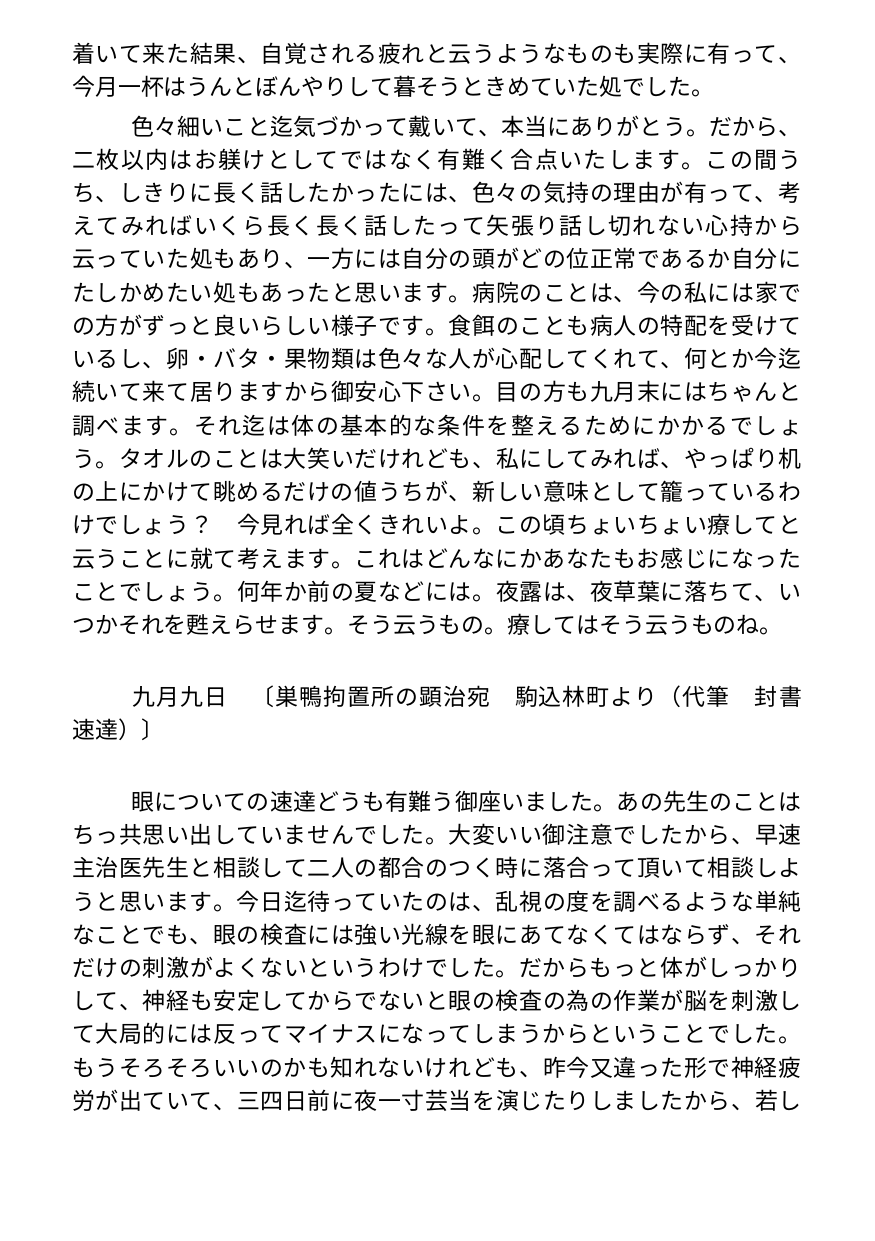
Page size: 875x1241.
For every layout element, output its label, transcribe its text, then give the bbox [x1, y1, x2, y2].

text 九月九日 〔巣鴨拘置所の顕治宛 駒込林町より（代筆 封書 速達）〕 [72, 679, 802, 745]
text 着いて来た結果、自覚される疲れと云うようなものも実際に有って、今月一杯はうんとぼんやりして暮そうときめていた処でした。 [72, 36, 802, 102]
text 眼についての速達どうも有難う御座いました。あの先生のことはちっ共思い出していませんでした。大変いい御注意でしたから、早速主治医先生と相談して二人の都合のつく時に落合って頂いて相談しようと思います。今日迄待っていたのは、乱視の度を調べるような単純なことでも、眼の検査には強い光線を眼にあてなくてはならず、それだけの刺激がよくないというわけでした。だからもっと体がしっかりして、神経も安定してからでないと眼の検査の為の作業が脳を刺激して大局的には反ってマイナスになってしまうからということでした。もうそろそろいいのかも知れないけれども、昨今又違った形で神経疲労が出ていて、三四日前に夜一寸芸当を演じたりしましたから、若し [72, 784, 802, 1116]
text 色々細いこと迄気づかって戴いて、本当にありがとう。だから、二枚以内はお躾けとしてではなく有難く合点いたします。この間うち、しきりに長く話したかったには、色々の気持の理由が有って、考えてみればいくら長く長く話したって矢張り話し切れない心持から云っていた処もあり、一方には自分の頭がどの位正常であるか自分にたしかめたい処もあったと思います。病院のことは、今の私には家での方がずっと良いらしい様子です。食餌のことも病人の特配を受けているし、卵・バタ・果物類は色々な人が心配してくれて、何とか今迄続いて来て居りますから御安心下さい。目の方も九月末にはちゃんと調べます。それ迄は体の基本的な条件を整えるためにかかるでしょう。タオルのことは大笑いだけれども、私にしてみれば、やっぱり机の上にかけて眺めるだけの値うちが、新しい意味として籠っているわけでしょう？ 今見れば全くきれいよ。この頃ちょいちょい療してと云うことに就て考えます。これはどんなにかあなたもお感じになったことでしょう。何年か前の夏などには。夜露は、夜草葉に落ちて、いつかそれを甦えらせます。そう云うもの。療してはそう云うものね。 [72, 108, 802, 640]
